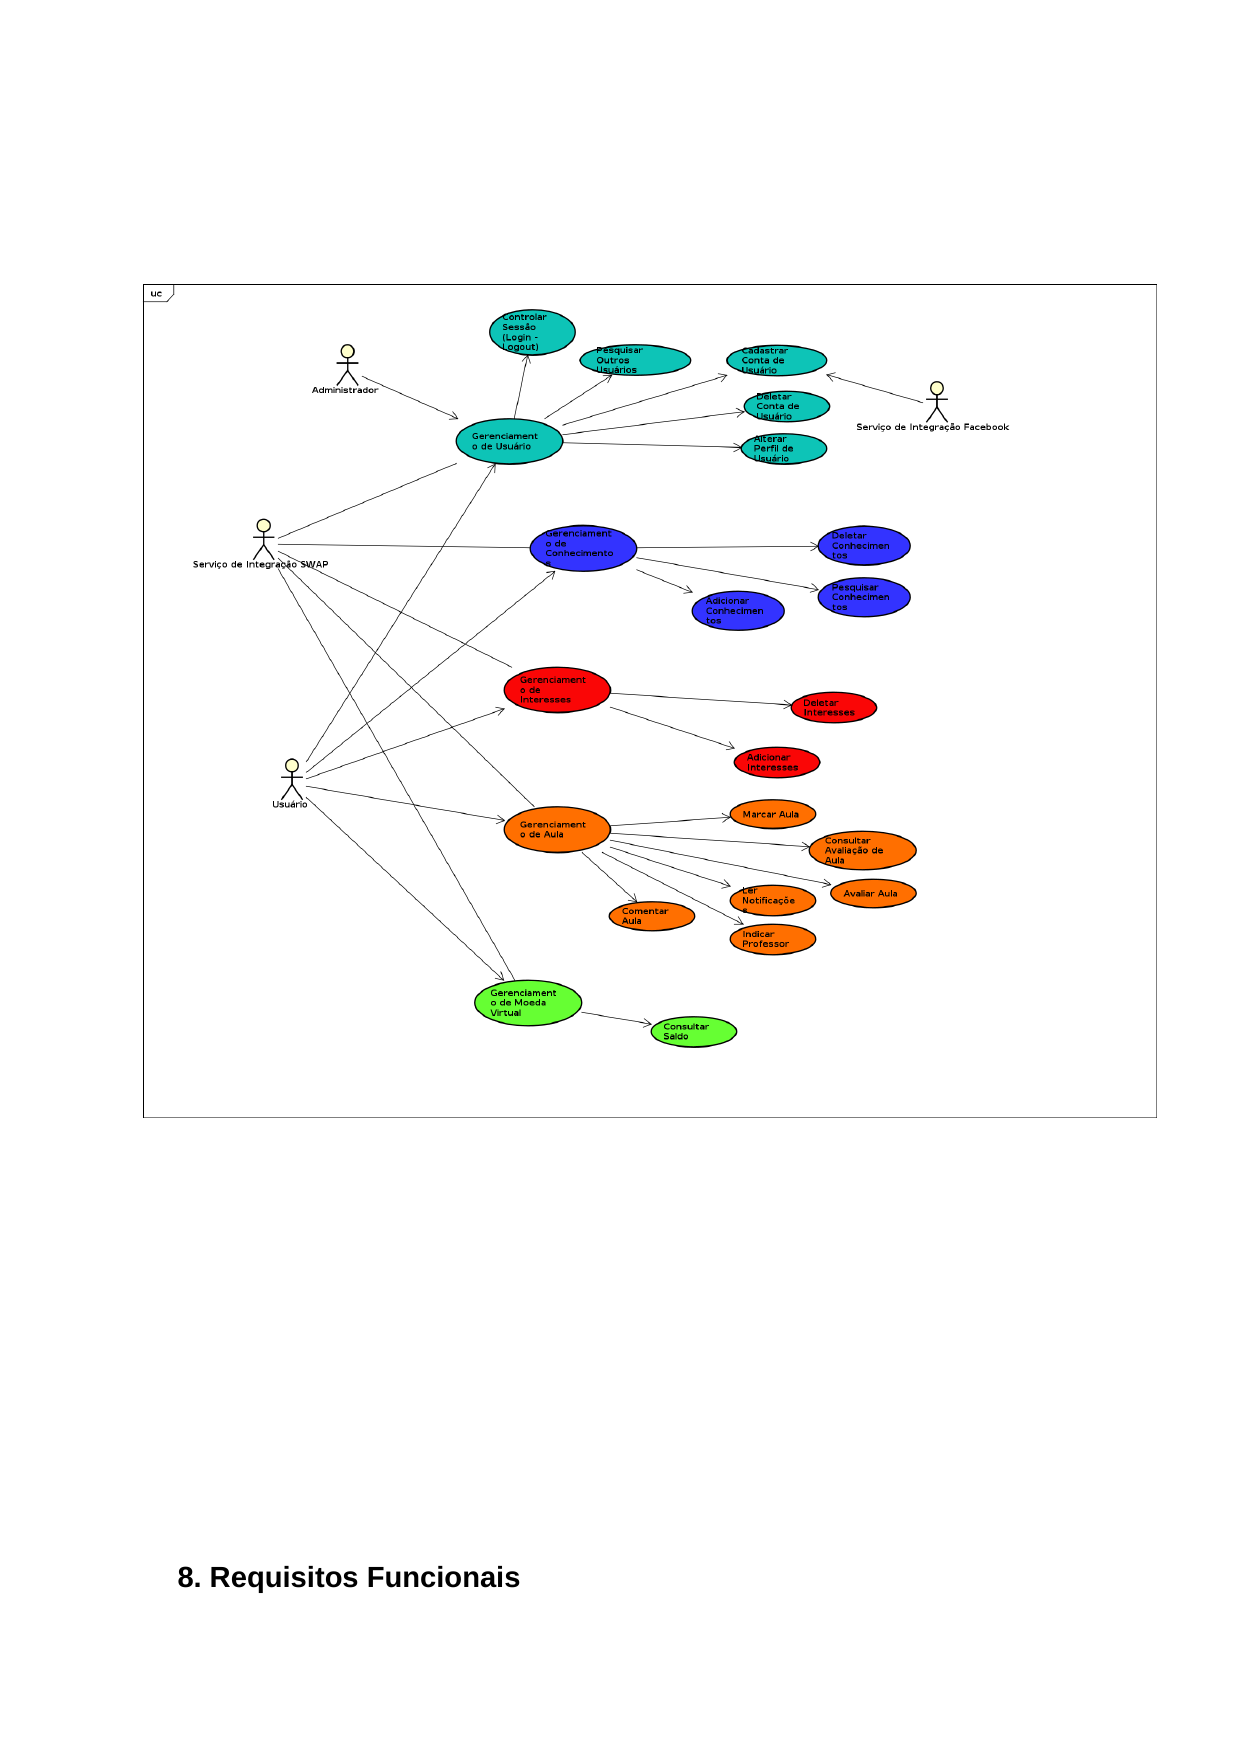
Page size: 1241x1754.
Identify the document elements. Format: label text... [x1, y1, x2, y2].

picture [136, 277, 1163, 1124]
text 8. Requisitos Funcionais [177, 1560, 1122, 1593]
